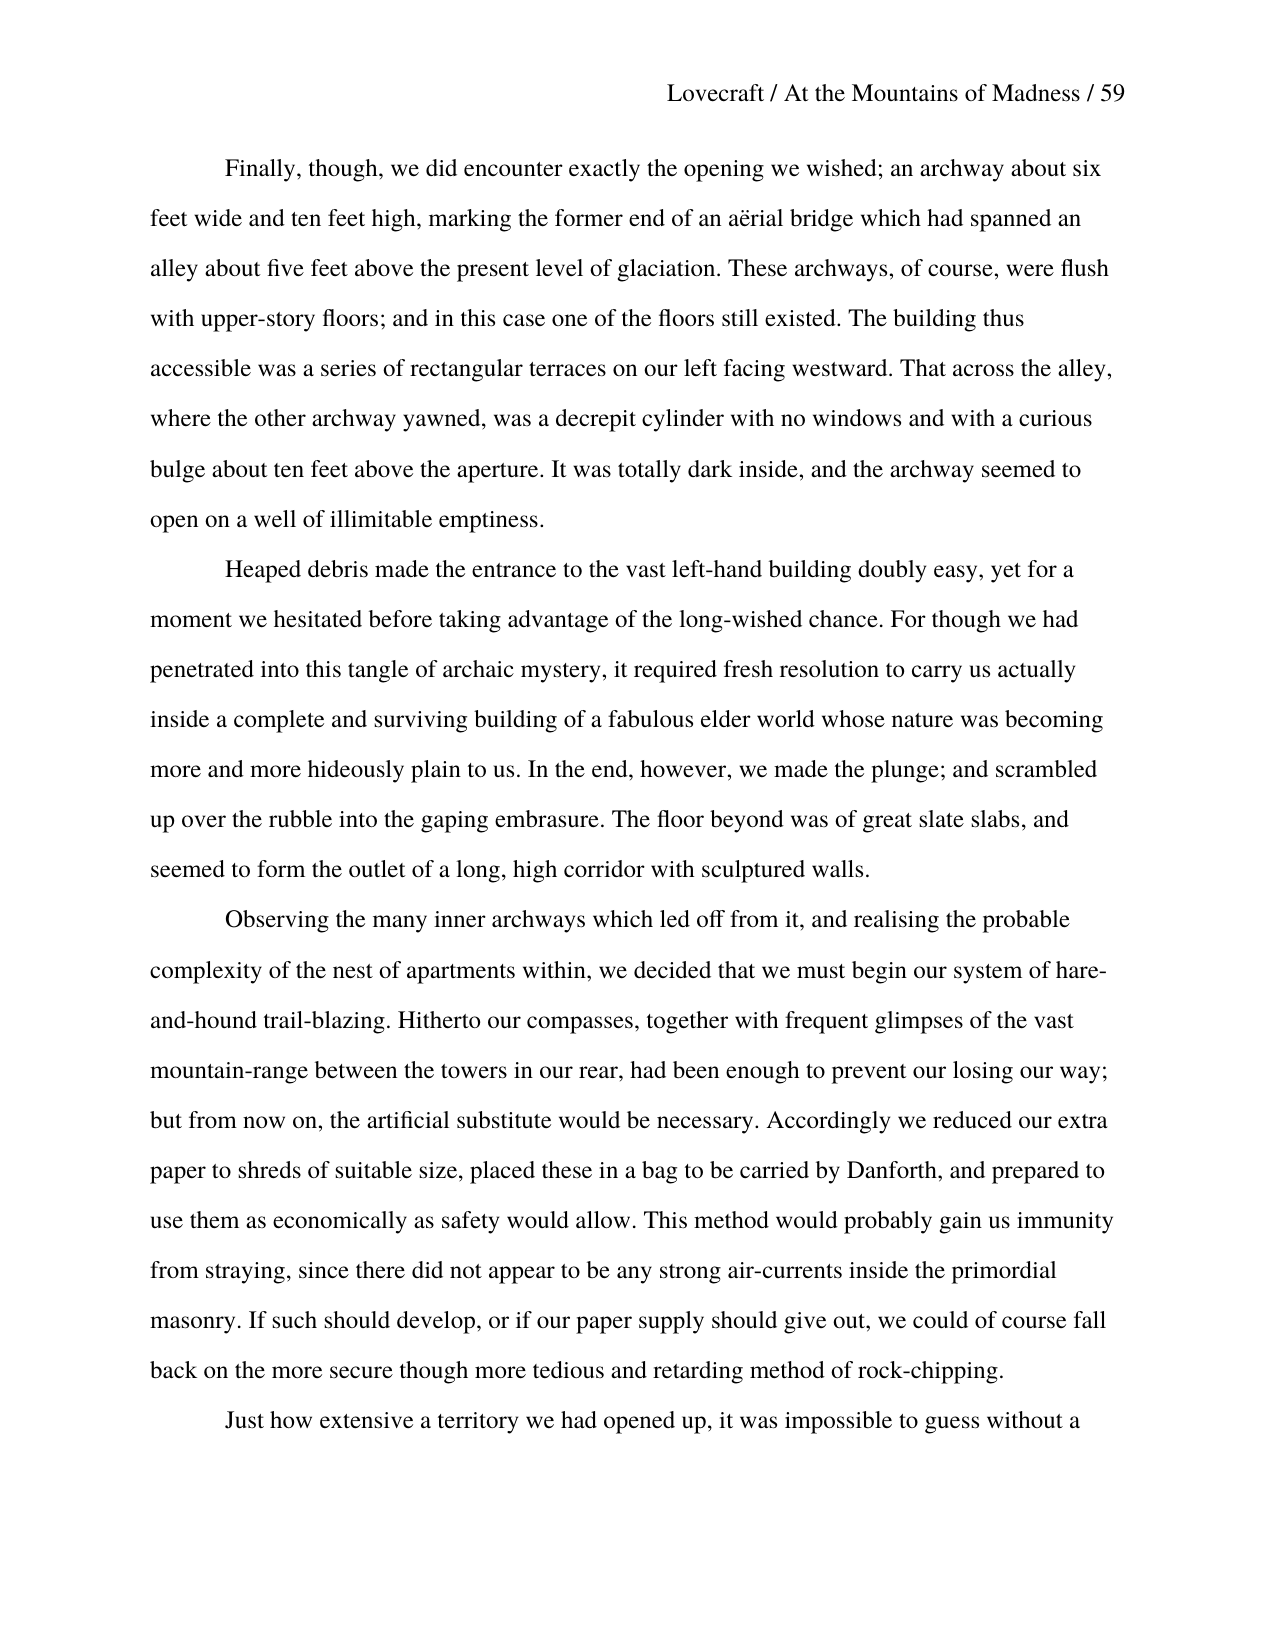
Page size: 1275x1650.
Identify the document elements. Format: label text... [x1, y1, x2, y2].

text Heaped debris made the entrance to the vast left-hand building doubly easy, yet for a moment we hesitated before taking advantage of the long-wished chance. For though we had penetrated into this tangle of archaic mystery, it required fresh resolution to carry us actually inside a complete and surviving building of a fabulous elder world whose nature was becoming more and more hideously plain to us. In the end, however, we made the plunge; and scrambled up over the rubble into the gaping embrasure. The floor beyond was of great slate slabs, and seemed to form the outlet of a long, high corridor with sculptured walls. [150, 551, 1125, 885]
text Just how extensive a territory we had opened up, it was impossible to guess without a [150, 1403, 1125, 1436]
text Observing the many inner archways which led off from it, and realising the probable complexity of the nest of apartments within, we decided that we must begin our system of hare-and-hound trail-blazing. Hitherto our compasses, together with frequent glimpses of the vast mountain-range between the towers in our rear, had been enough to prevent our losing our way; but from now on, the artificial substitute would be necessary. Accordingly we reduced our extra paper to shreds of suitable size, placed these in a bag to be carried by Danforth, and prepared to use them as economically as safety would allow. This method would probably gain us immunity from straying, since there did not appear to be any strong air-currents inside the primordial masonry. If such should develop, or if our paper supply should give out, we could of course fall back on the more secure though more tedious and retarding method of rock-chipping. [150, 902, 1125, 1386]
text Finally, though, we did encounter exactly the opening we wished; an archway about six feet wide and ten feet high, marking the former end of an aërial bridge which had spanned an alley about five feet above the present level of glaciation. These archways, of course, were flush with upper-story floors; and in this case one of the floors still existed. The building thus accessible was a series of rectangular terraces on our left facing westward. That across the alley, where the other archway yawned, was a decrepit cylinder with no windows and with a curious bulge about ten feet above the aperture. It was totally dark inside, and the archway seemed to open on a well of illimitable emptiness. [150, 150, 1125, 534]
